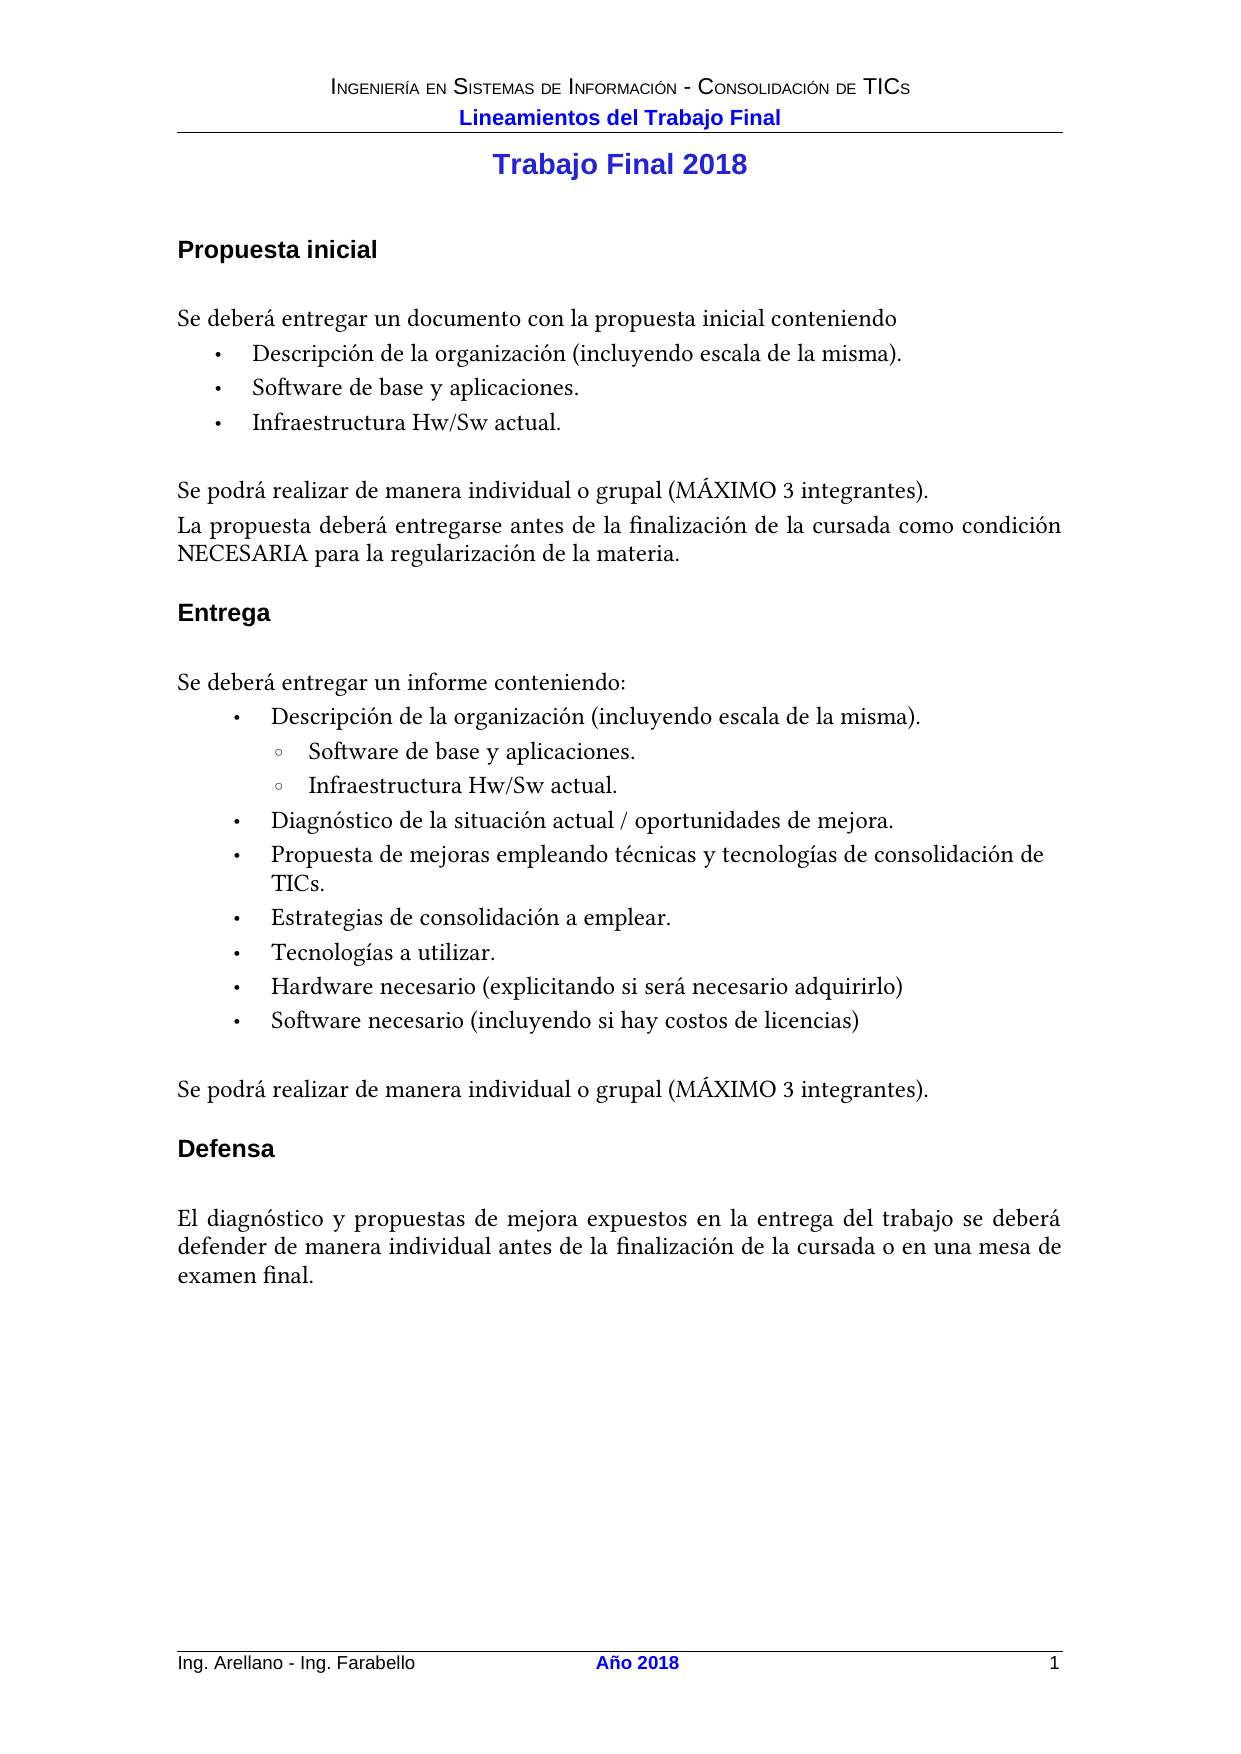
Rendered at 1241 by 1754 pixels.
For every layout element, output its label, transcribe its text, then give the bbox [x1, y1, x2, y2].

list Diagnóstico de la situación actual / oportunidades de mejora. [233, 806, 1063, 834]
text Se deberá entregar un documento con la propuesta inicial conteniendo [177, 304, 1063, 333]
list Hardware necesario (explicitando si será necesario adquirirlo) [233, 972, 1063, 1001]
list Software necesario (incluyendo si hay costos de licencias) [233, 1007, 1063, 1035]
subtitle Defensa [177, 1135, 1063, 1163]
subtitle Trabajo Final 2018 [177, 148, 1063, 180]
list Tecnologías a utilizar. [233, 938, 1063, 966]
subtitle Propuesta inicial [177, 235, 1063, 263]
text Se podrá realizar de manera individual o grupal (MÁXIMO 3 integrantes). [177, 477, 1063, 505]
list Infraestructura Hw/Sw actual. [215, 408, 1063, 436]
subtitle Entrega [177, 599, 1063, 627]
list Software de base y aplicaciones. [271, 737, 1063, 765]
list Estrategias de consolidación a emplear. [233, 903, 1063, 932]
text Se deberá entregar un informe conteniendo: [177, 668, 1063, 696]
list Infraestructura Hw/Sw actual. [271, 771, 1063, 800]
list Software de base y aplicaciones. [215, 373, 1063, 402]
list Propuesta de mejoras empleando técnicas y tecnologías de consolidación de TICs. [233, 840, 1063, 897]
text Se podrá realizar de manera individual o grupal (MÁXIMO 3 integrantes). [177, 1076, 1063, 1104]
list Descripción de la organización (incluyendo escala de la misma). [233, 702, 1063, 731]
text La propuesta deberá entregarse antes de la finalización de la cursada como condición NECESARIA para la regularización de la materia. [177, 511, 1063, 568]
list Descripción de la organización (incluyendo escala de la misma). [215, 339, 1063, 367]
text El diagnóstico y propuestas de mejora expuestos en la entrega del trabajo se deberá defender de manera individual antes de la finalización de la cursada o en una mesa de examen final. [177, 1204, 1063, 1289]
